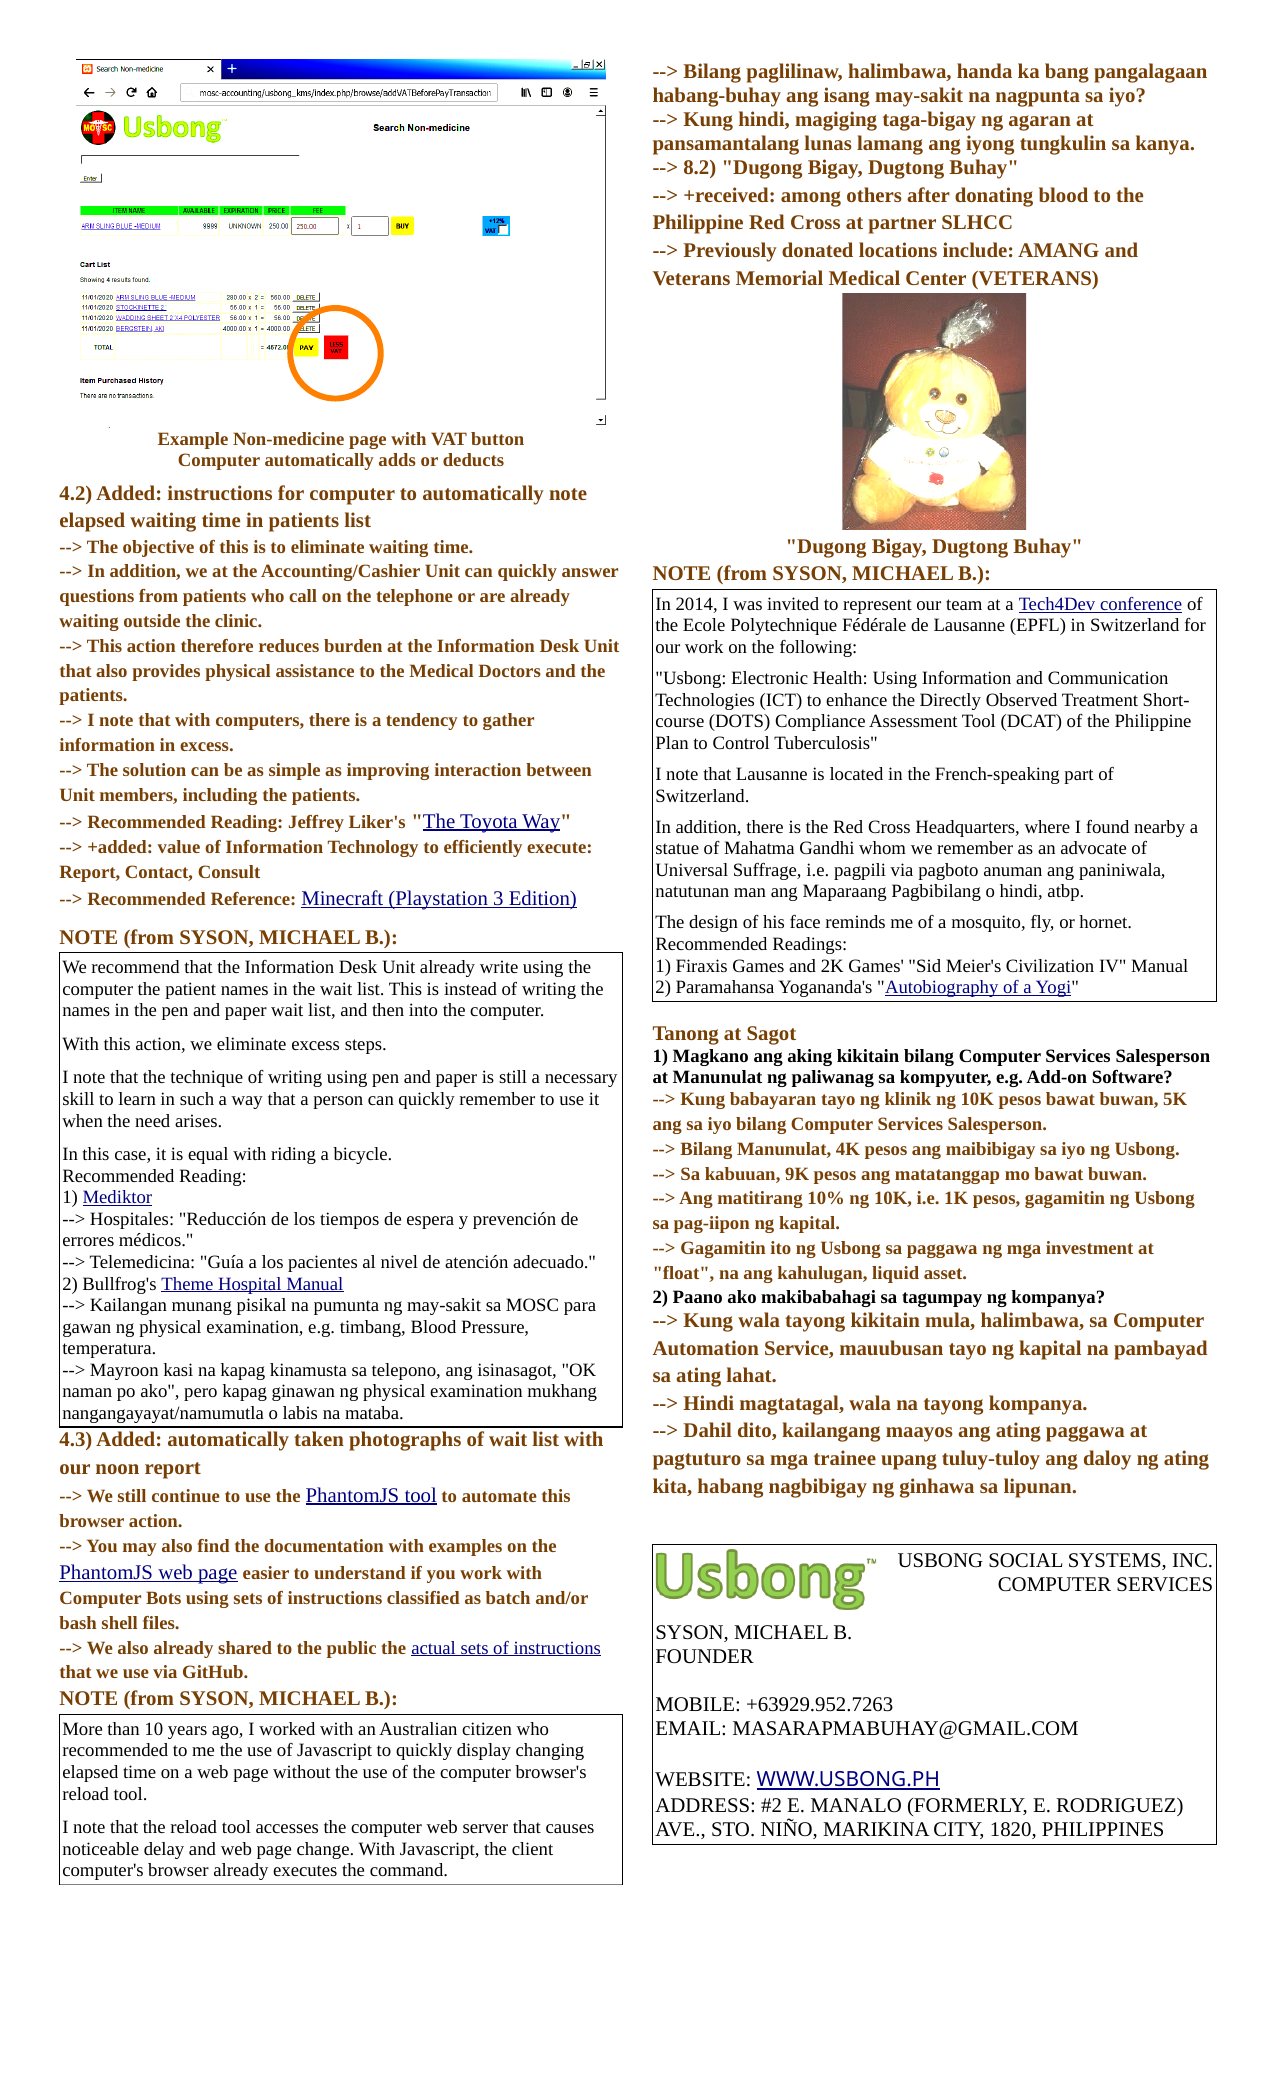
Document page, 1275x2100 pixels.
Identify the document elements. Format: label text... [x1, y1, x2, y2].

subtitle Tanong at Sagot [652, 1021, 1216, 1045]
text --> In addition, we at the Accounting/Cashier Unit can quickly answer questions from patients who call on the telephone or are already waiting outside the clinic. [59, 560, 623, 632]
text --> We also already shared to the public the actual sets of instructions that we use via GitHub. [59, 1637, 623, 1683]
text NOTE (from SYSON, MICHAEL B.): [59, 925, 623, 949]
table_header More than 10 years ago, I worked with an Australian citizen who recommended to me the use of Javascript to quickly display changing elapsed time on a web page without the use of the computer browser's reload tool. I note that the reload tool accesses the computer web server that causes noticeable delay and web page change. With Javascript, the client computer's browser already executes the command. [60, 1715, 622, 1884]
text "Dugong Bigay, Dugtong Buhay" [652, 534, 1216, 558]
text --> Kung babayaran tayo ng klinik ng 10K pesos bawat buwan, 5K ang sa iyo bilang Computer Services Salesperson. --> Bilang Manunulat, 4K pesos ang maibibigay sa iyo ng Usbong. --> Sa kabuuan, 9K pesos ang matatanggap mo bawat buwan. --> Ang matitirang 10% ng 10K, i.e. 1K pesos, gagamitin ng Usbong sa pag-iipon ng kapital. --> Gagamitin ito ng Usbong sa paggawa ng mga investment at "float", na ang kahulugan, liquid asset. [652, 1088, 1216, 1283]
text --> The objective of this is to eliminate waiting time. [59, 536, 623, 557]
text --> +received: among others after donating blood to the Philippine Red Cross at partner SLHCC [652, 183, 1216, 234]
text --> We still continue to use the PhantomJS tool to automate this browser action. [59, 1483, 623, 1531]
text --> Bilang paglilinaw, halimbawa, handa ka bang pangalagaan habang-buhay ang isang may-sakit na nagpunta sa iyo? --> Kung hindi, magiging taga-bigay ng agaran at pansamantalang lunas lamang ang iyong tungkulin sa kanya. [652, 59, 1216, 155]
table_header USBONG SOCIAL SYSTEMS, INC. COMPUTER SERVICES SYSON, MICHAEL B. FOUNDER MOBILE: +63929.952.7263 EMAIL: MASARAPMABUHAY@GMAIL.COM WEBSITE: WWW.USBONG.PH ADDRESS: #2 E. MANALO (FORMERLY, E. RODRIGUEZ) AVE., STO. NIÑO, MARIKINA CITY, 1820, PHILIPPINES [653, 1545, 1216, 1844]
text --> Previously donated locations include: AMANG and Veterans Memorial Medical Center (VETERANS) [652, 238, 1216, 290]
subtitle 2) Paano ako makibabahagi sa tagumpay ng kompanya? [652, 1286, 1216, 1308]
text --> You may also find the documentation with examples on the PhantomJS web page easier to understand if you work with Computer Bots using sets of instructions classified as batch and/or bash shell files. [59, 1535, 623, 1633]
text --> +added: value of Information Technology to efficiently execute: Report, Contact, Consult --> Recommended Reference: Minecraft (Playstation 3 Edition) [59, 836, 623, 910]
picture [655, 1549, 877, 1610]
text 4.2) Added: instructions for computer to automatically note elapsed waiting time in patients list [59, 480, 623, 532]
text NOTE (from SYSON, MICHAEL B.): [59, 1686, 623, 1710]
text Computer automatically adds or deducts [59, 449, 623, 471]
table_header In 2014, I was invited to represent our team at a Tech4Dev conference of the Ecole Polytechnique Fédérale de Lausanne (EPFL) in Switzerland for our work on the following: "Usbong: Electronic Health: Using Information and Communication Technologies (ICT) to enhance the Directly Observed Treatment Short-course (DOTS) Compliance Assessment Tool (DCAT) of the Philippine Plan to Control Tuberculosis" I note that Lausanne is located in the French-speaking part of Switzerland. In addition, there is the Red Cross Headquarters, where I found nearby a statue of Mahatma Gandhi whom we remember as an advocate of Universal Suffrage, i.e. pagpili via pagboto anuman ang paniniwala, natutunan man ang Maparaang Pagbibilang o hindi, atbp. The design of his face reminds me of a mosquito, fly, or hornet. Recommended Readings: 1) Firaxis Games and 2K Games' "Sid Meier's Civilization IV" Manual 2) Paramahansa Yogananda's "Autobiography of a Yogi" [653, 590, 1216, 1001]
text NOTE (from SYSON, MICHAEL B.): [652, 561, 1216, 585]
text 4.3) Added: automatically taken photographs of wait list with our noon report [59, 1428, 623, 1479]
text Example Non-medicine page with VAT button [59, 428, 623, 449]
text --> 8.2) "Dugong Bigay, Dugtong Buhay" [652, 155, 1216, 179]
table_header We recommend that the Information Desk Unit already write using the computer the patient names in the wait list. This is instead of writing the names in the pen and paper wait list, and then into the computer. With this action, we eliminate excess steps. I note that the technique of writing using pen and paper is still a necessary skill to learn in such a way that a person can quickly remember to use it when the need arises. In this case, it is equal with riding a bicycle. Recommended Reading: 1) Mediktor --> Hospitales: "Reducción de los tiempos de espera y prevención de errores médicos." --> Telemedicina: "Guía a los pacientes al nivel de atención adecuado." 2) Bullfrog's Theme Hospital Manual --> Kailangan munang pisikal na pumunta ng may-sakit sa MOSC para gawan ng physical examination, e.g. timbang, Blood Pressure, temperatura. --> Mayroon kasi na kapag kinamusta sa telepono, ang isinasagot, "OK naman po ako", pero kapag ginawan ng physical examination mukhang nangangayayat/namumutla o labis na mataba. [60, 953, 622, 1426]
subtitle 1) Magkano ang aking kikitain bilang Computer Services Salesperson at Manunulat ng paliwanag sa kompyuter, e.g. Add-on Software? [652, 1045, 1216, 1088]
text --> This action therefore reduces burden at the Information Desk Unit that also provides physical assistance to the Medical Doctors and the patients. [59, 635, 623, 706]
text --> I note that with computers, there is a tendency to gather information in excess. --> The solution can be as simple as improving interaction between Unit members, including the patients. --> Recommended Reading: Jeffrey Liker's "The Toyota Way" [59, 709, 623, 833]
text --> Kung wala tayong kikitain mula, halimbawa, sa Computer Automation Service, mauubusan tayo ng kapital na pambayad sa ating lahat. --> Hindi magtatagal, wala na tayong kompanya. --> Dahil dito, kailangang maayos ang ating paggawa at pagtuturo sa mga trainee upang tuluy-tuloy ang daloy ng ating kita, habang nagbibigay ng ginhawa sa lipunan. [652, 1308, 1216, 1498]
